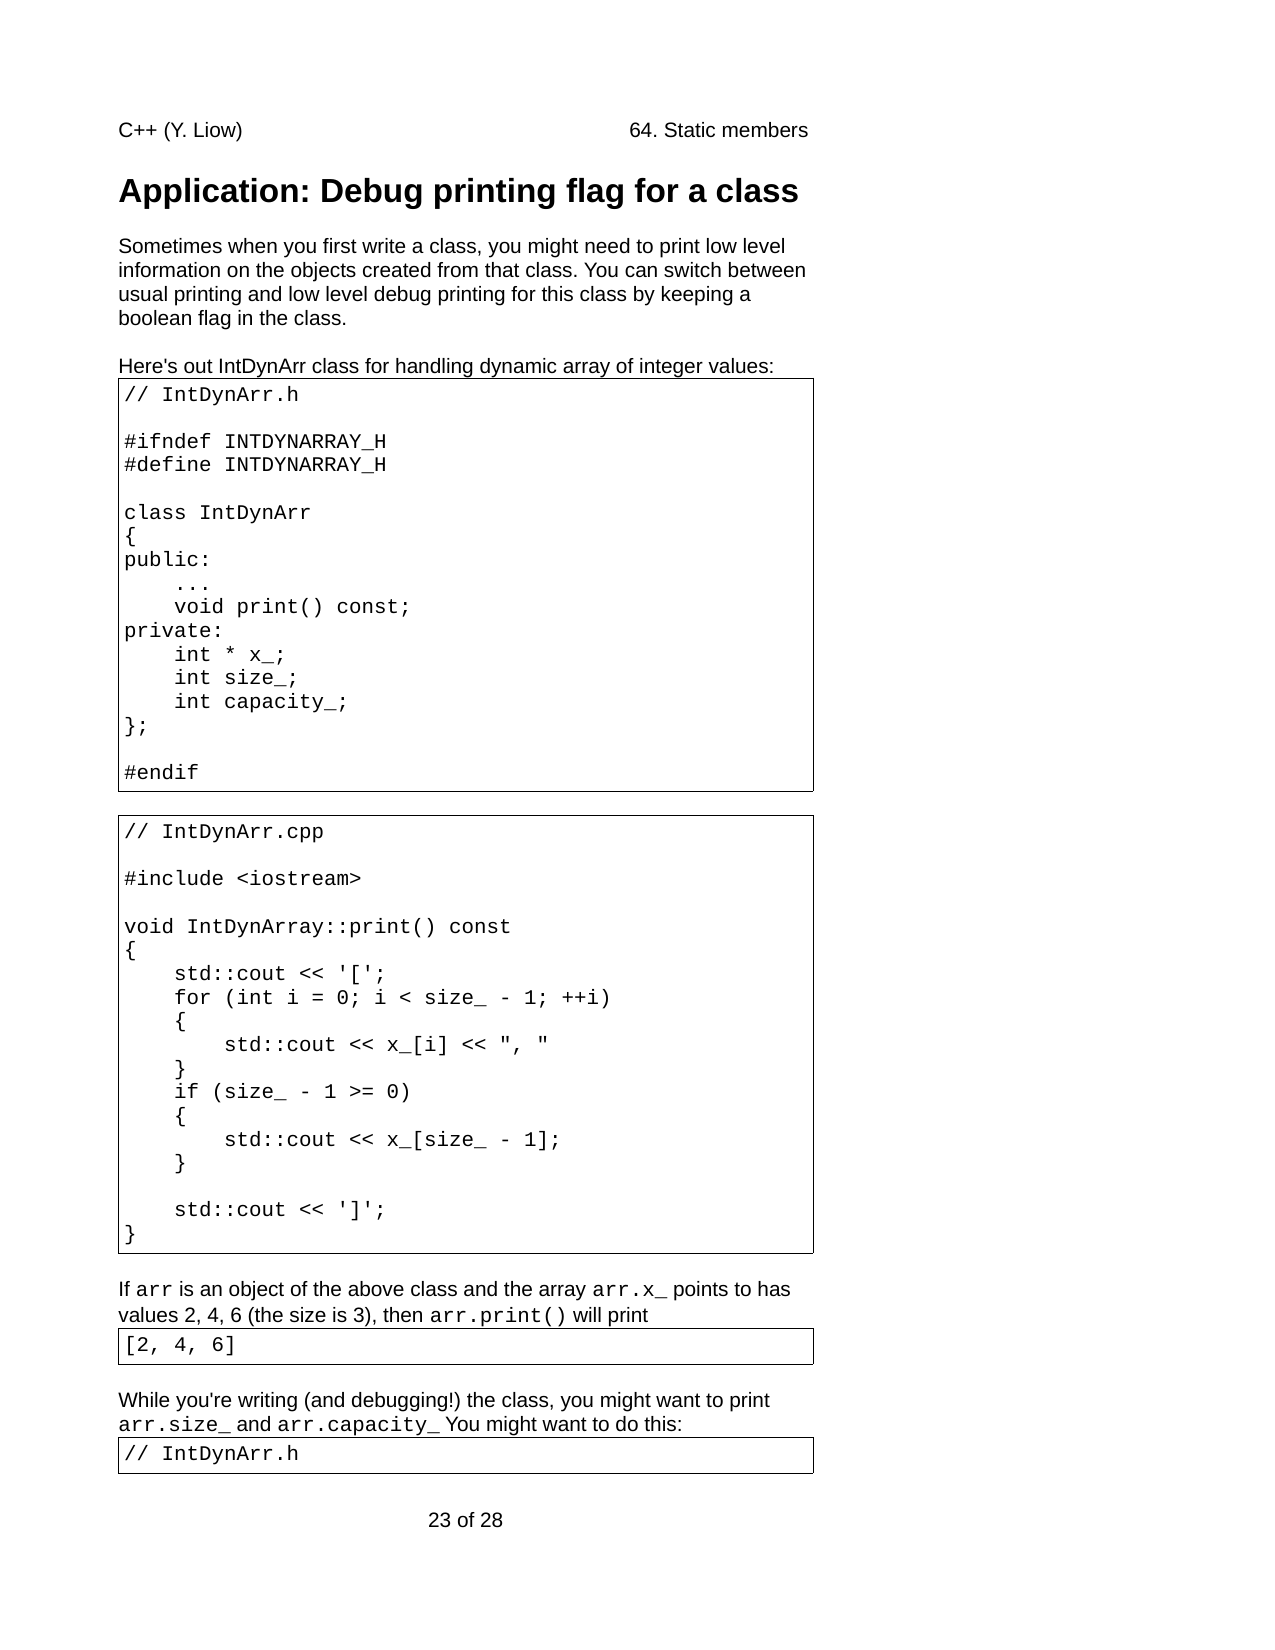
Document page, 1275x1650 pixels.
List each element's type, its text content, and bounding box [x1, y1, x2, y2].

text Here's out IntDynArr class for handling dynamic array of integer values: [118, 354, 813, 378]
text Sometimes when you first write a class, you might need to print low level information on the objects created from that class. You can switch between usual printing and low level debug printing for this class by keeping a boolean flag in the class. [118, 234, 813, 330]
table_header [2, 4, 6] [119, 1329, 813, 1363]
text Application: Debug printing flag for a class [118, 172, 813, 210]
text If arr is an object of the above class and the array arr.x_ points to has values 2, 4, 6 (the size is 3), then arr.print() will print [118, 1277, 813, 1328]
table_header // IntDynArr.h #ifndef INTDYNARRAY_H #define INTDYNARRAY_H class IntDynArr { public: ... void print() const; private: int * x_; int size_; int capacity_; }; #endif [119, 379, 813, 791]
table_header // IntDynArr.h [119, 1438, 813, 1472]
text While you're writing (and debugging!) the class, you might want to print arr.size_ and arr.capacity_ You might want to do this: [118, 1387, 813, 1437]
table_header // IntDynArr.cpp #include <iostream> void IntDynArray::print() const { std::cout << '['; for (int i = 0; i < size_ - 1; ++i) { std::cout << x_[i] << ", " } if (size_ - 1 >= 0) { std::cout << x_[size_ - 1]; } std::cout << ']'; } [119, 816, 813, 1252]
